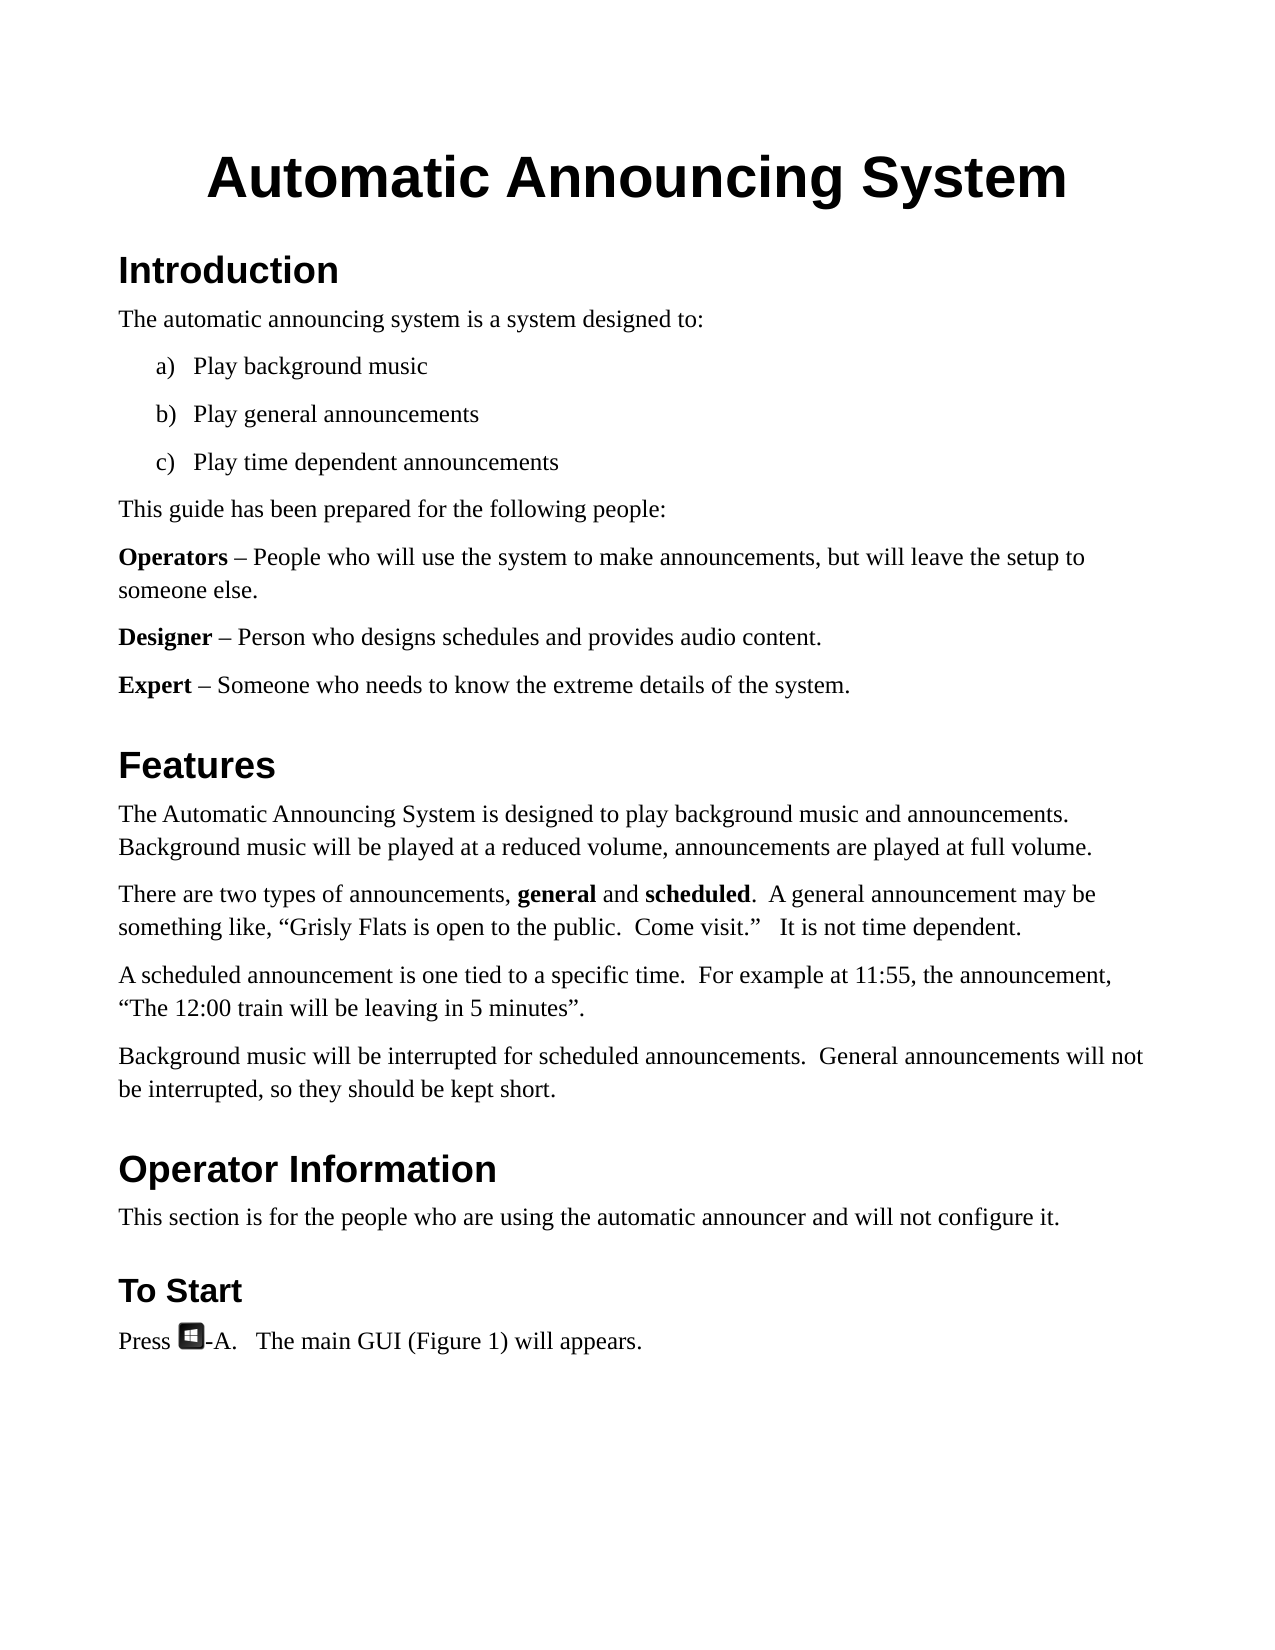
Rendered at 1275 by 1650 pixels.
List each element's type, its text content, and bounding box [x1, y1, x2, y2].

subtitle Introduction [118, 248, 1157, 291]
text A scheduled announcement is one tied to a specific time. For example at 11:55, the announcement, “The 12:00 train will be leaving in 5 minutes”. [118, 960, 1157, 1022]
text There are two types of announcements, general and scheduled. A general announcement may be something like, “Grisly Flats is open to the public. Come visit.” It is not time dependent. [118, 879, 1157, 941]
subtitle Features [118, 743, 1157, 786]
text Expert – Someone who needs to know the extreme details of the system. [118, 670, 1157, 699]
list Play background music [156, 351, 1157, 380]
text Designer – Person who designs schedules and provides audio content. [118, 622, 1157, 651]
text This guide has been prepared for the following people: [118, 494, 1157, 523]
list Play time dependent announcements [156, 447, 1157, 475]
text The automatic announcing system is a system designed to: [118, 304, 1157, 333]
picture [177, 1322, 205, 1350]
subtitle Operator Information [118, 1146, 1157, 1190]
text Operators – People who will use the system to make announcements, but will leave the setup to someone else. [118, 542, 1157, 604]
text Background music will be interrupted for scheduled announcements. General announcements will not be interrupted, so they should be kept short. [118, 1041, 1157, 1102]
subtitle To Start [118, 1271, 1157, 1309]
text Press -A. The main GUI (Figure 1) will appears. [118, 1322, 1157, 1355]
list Play general announcements [156, 399, 1157, 428]
text This section is for the people who are using the automatic announcer and will not configure it. [118, 1202, 1157, 1231]
text The Automatic Announcing System is designed to play background music and announcements. Background music will be played at a reduced volume, announcements are played at full volume. [118, 799, 1157, 861]
title Automatic Announcing System [118, 143, 1157, 210]
